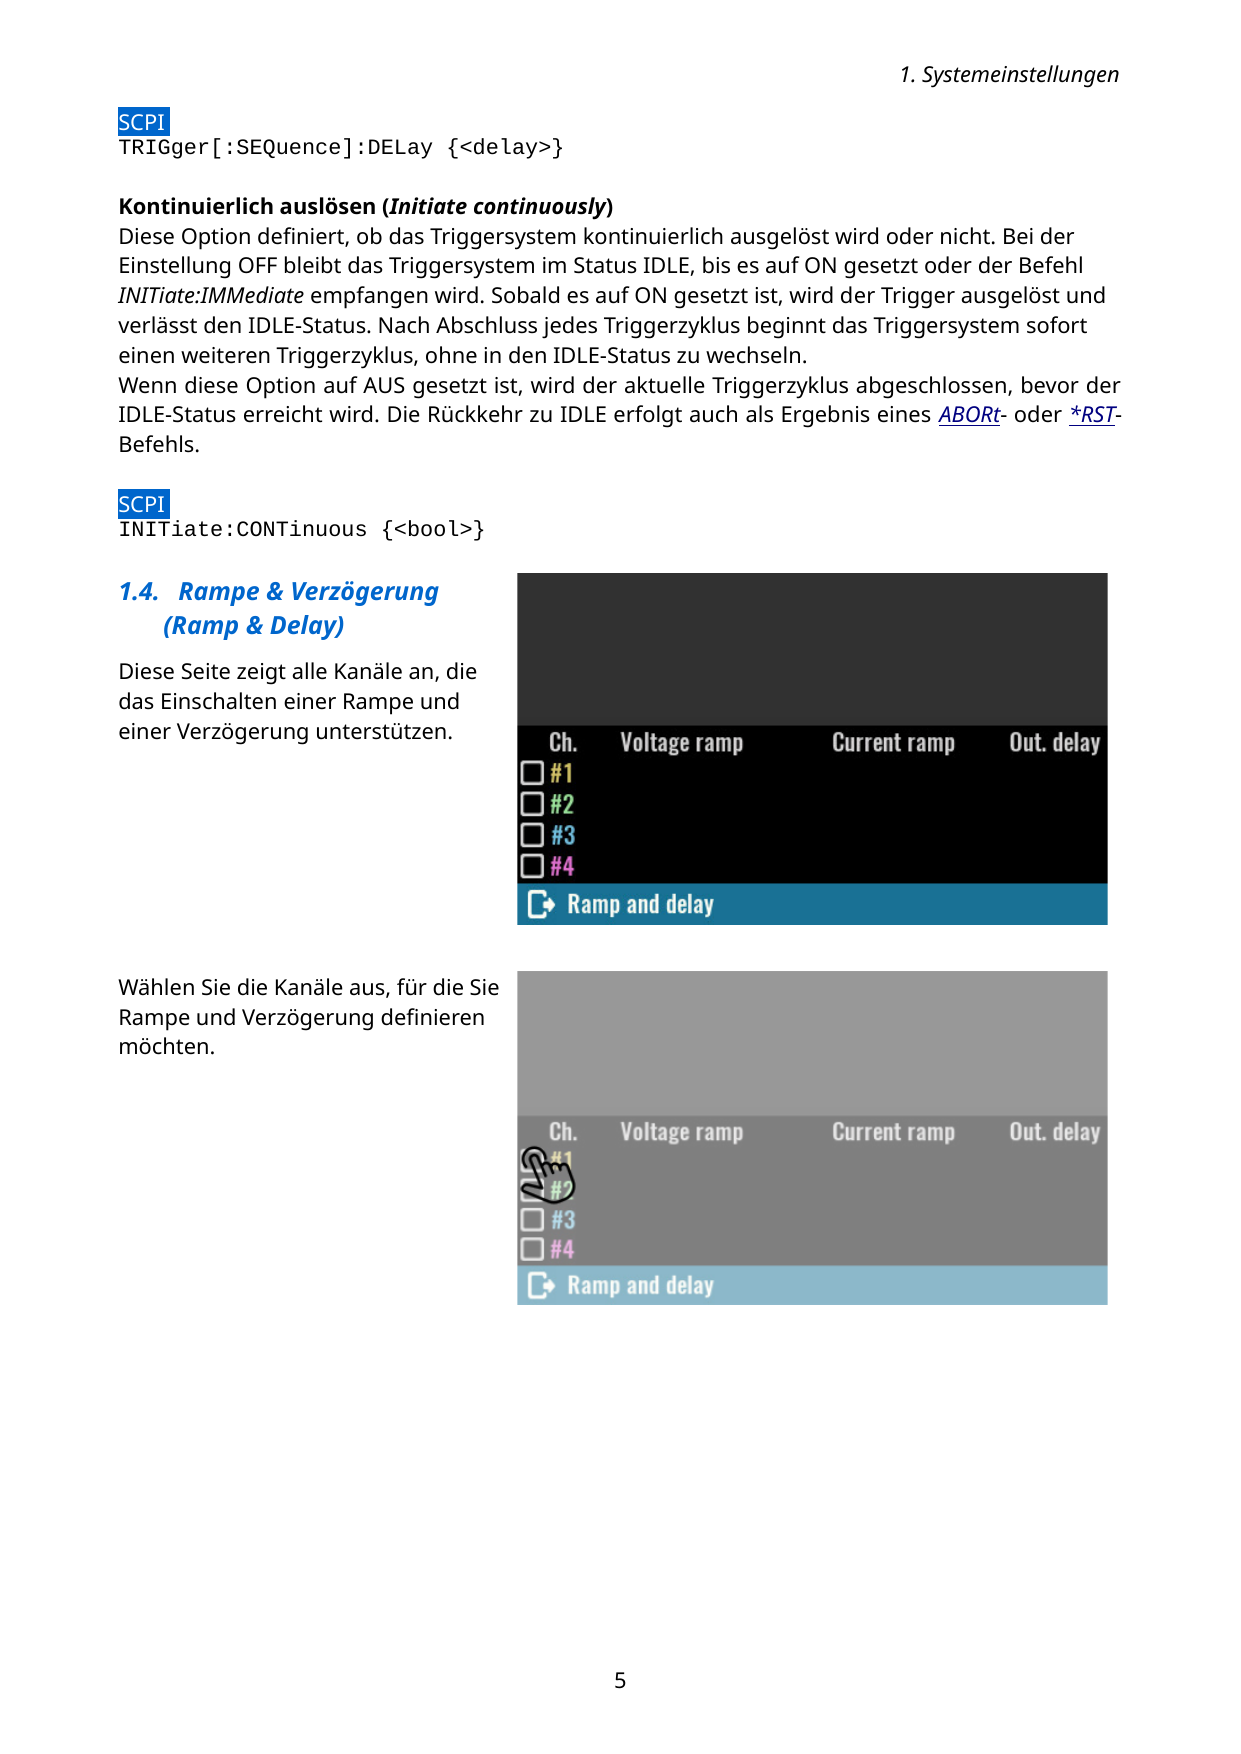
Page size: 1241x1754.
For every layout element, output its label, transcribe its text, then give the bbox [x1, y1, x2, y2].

text TRIGger[:SEQuence]:DELay {<delay>} [118, 136, 1122, 161]
picture [517, 971, 1108, 1305]
table_header [502, 573, 1123, 942]
text INITiate:CONTinuous {<bool>} [118, 519, 1122, 543]
table_header [502, 972, 1123, 1322]
picture [517, 573, 1108, 925]
table_header Rampe & Verzögerung (Ramp & Delay) Diese Seite zeigt alle Kanäle an, die das Einschalten einer Rampe und einer Verzögerung unterstützen. [118, 573, 502, 942]
table_header Wählen Sie die Kanäle aus, für die Sie Rampe und Verzögerung definieren möchten. [118, 972, 502, 1322]
text Kontinuierlich auslösen (Initiate continuously) [118, 191, 1122, 221]
text SCPI [118, 107, 1122, 136]
text SCPI [118, 489, 1122, 519]
text Wenn diese Option auf AUS gesetzt ist, wird der aktuelle Triggerzyklus abgeschlossen, bevor der IDLE-Status erreicht wird. Die Rückkehr zu IDLE erfolgt auch als Ergebnis eines ABORt- oder *RST-Befehls. [118, 370, 1122, 459]
text Diese Option definiert, ob das Triggersystem kontinuierlich ausgelöst wird oder nicht. Bei der Einstellung OFF bleibt das Triggersystem im Status IDLE, bis es auf ON gesetzt oder der Befehl INITiate:IMMediate empfangen wird. Sobald es auf ON gesetzt ist, wird der Trigger ausgelöst und verlässt den IDLE-Status. Nach Abschluss jedes Triggerzyklus beginnt das Triggersystem sofort einen weiteren Triggerzyklus, ohne in den IDLE-Status zu wechseln. [118, 221, 1122, 370]
